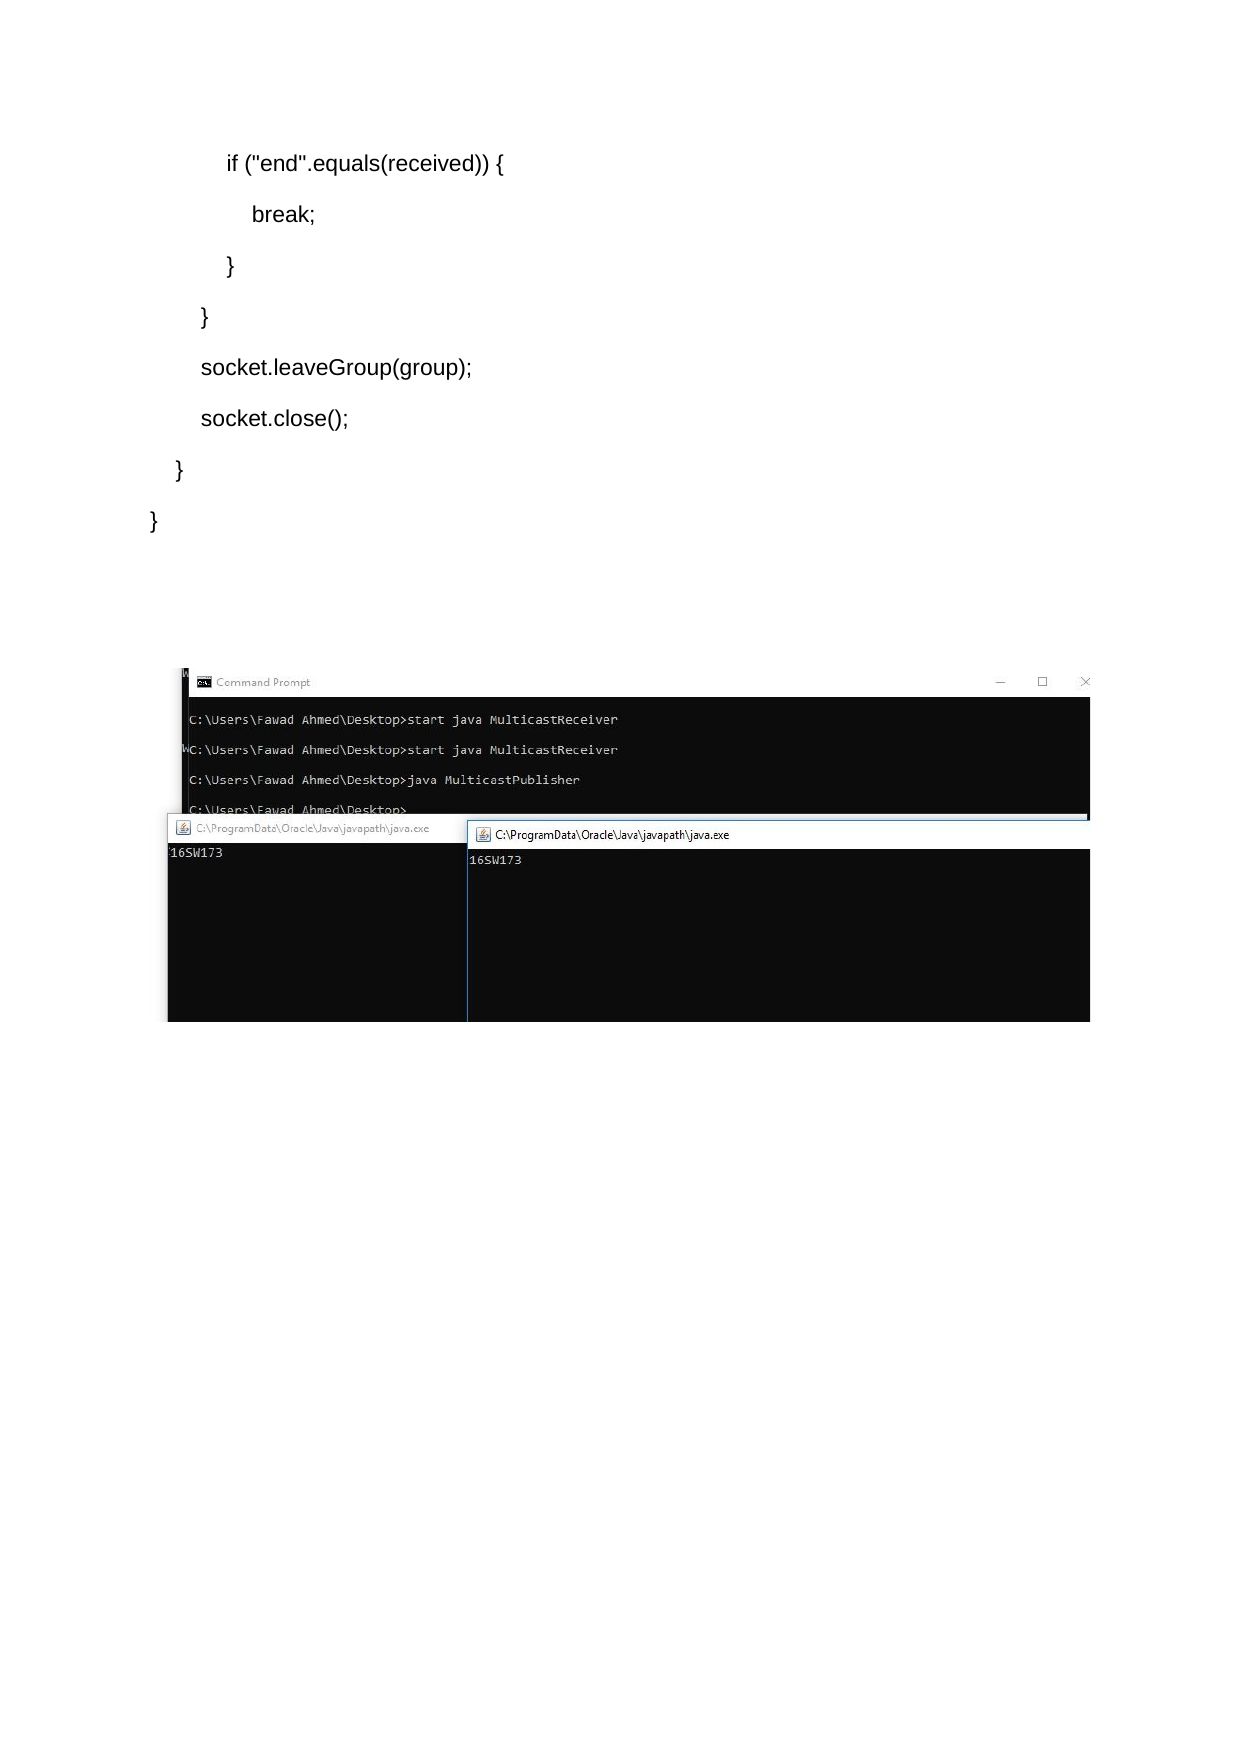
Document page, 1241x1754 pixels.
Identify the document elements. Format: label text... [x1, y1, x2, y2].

text } [150, 252, 1090, 278]
text } [150, 303, 1090, 329]
text } [150, 456, 1090, 483]
text if ("end".equals(received)) { [150, 150, 1090, 176]
text break; [150, 201, 1090, 227]
text socket.leaveGroup(group); [150, 354, 1090, 381]
text } [150, 507, 1090, 534]
text socket.close(); [150, 405, 1090, 432]
